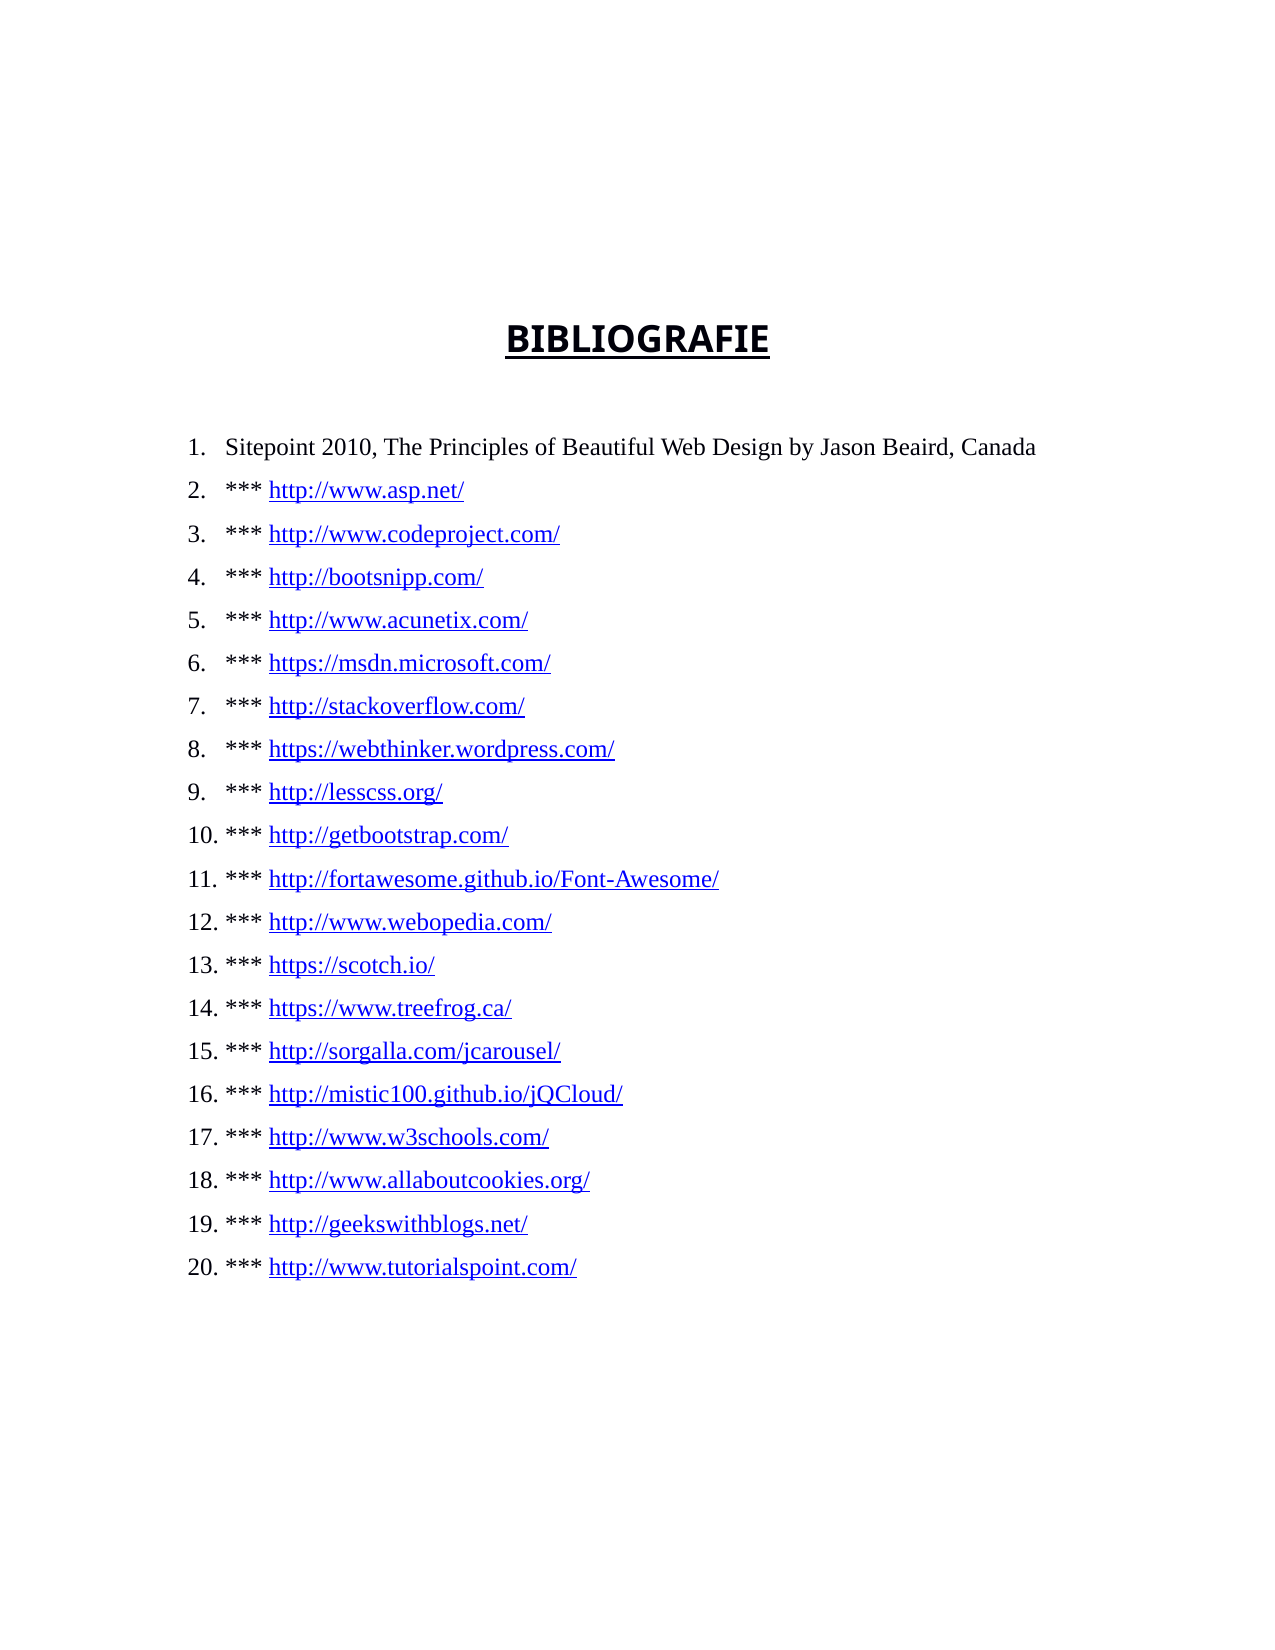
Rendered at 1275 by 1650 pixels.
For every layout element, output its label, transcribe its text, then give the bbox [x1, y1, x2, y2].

list *** http://www.acunetix.com/ [187, 605, 1125, 634]
list *** http://www.webopedia.com/ [187, 907, 1125, 936]
list *** http://sorgalla.com/jcarousel/ [187, 1036, 1125, 1065]
list *** http://geekswithblogs.net/ [187, 1209, 1125, 1237]
list *** https://webthinker.wordpress.com/ [187, 734, 1125, 763]
list *** http://getbootstrap.com/ [187, 821, 1125, 849]
list *** http://www.allaboutcookies.org/ [187, 1166, 1125, 1194]
list *** http://www.codeproject.com/ [187, 519, 1125, 547]
list *** http://bootsnipp.com/ [187, 562, 1125, 591]
list *** http://www.tutorialspoint.com/ [187, 1252, 1125, 1281]
list *** http://stackoverflow.com/ [187, 691, 1125, 720]
list *** https://scotch.io/ [187, 950, 1125, 979]
list *** http://lesscss.org/ [187, 777, 1125, 806]
list *** https://www.treefrog.ca/ [187, 993, 1125, 1022]
list *** http://www.w3schools.com/ [187, 1122, 1125, 1151]
text BIBLIOGRAFIE [150, 313, 1125, 364]
list *** https://msdn.microsoft.com/ [187, 648, 1125, 677]
list *** http://www.asp.net/ [187, 476, 1125, 504]
list *** http://mistic100.github.io/jQCloud/ [187, 1079, 1125, 1108]
list *** http://fortawesome.github.io/Font-Awesome/ [187, 864, 1125, 892]
list Sitepoint 2010, The Principles of Beautiful Web Design by Jason Beaird, Canada [187, 432, 1125, 461]
